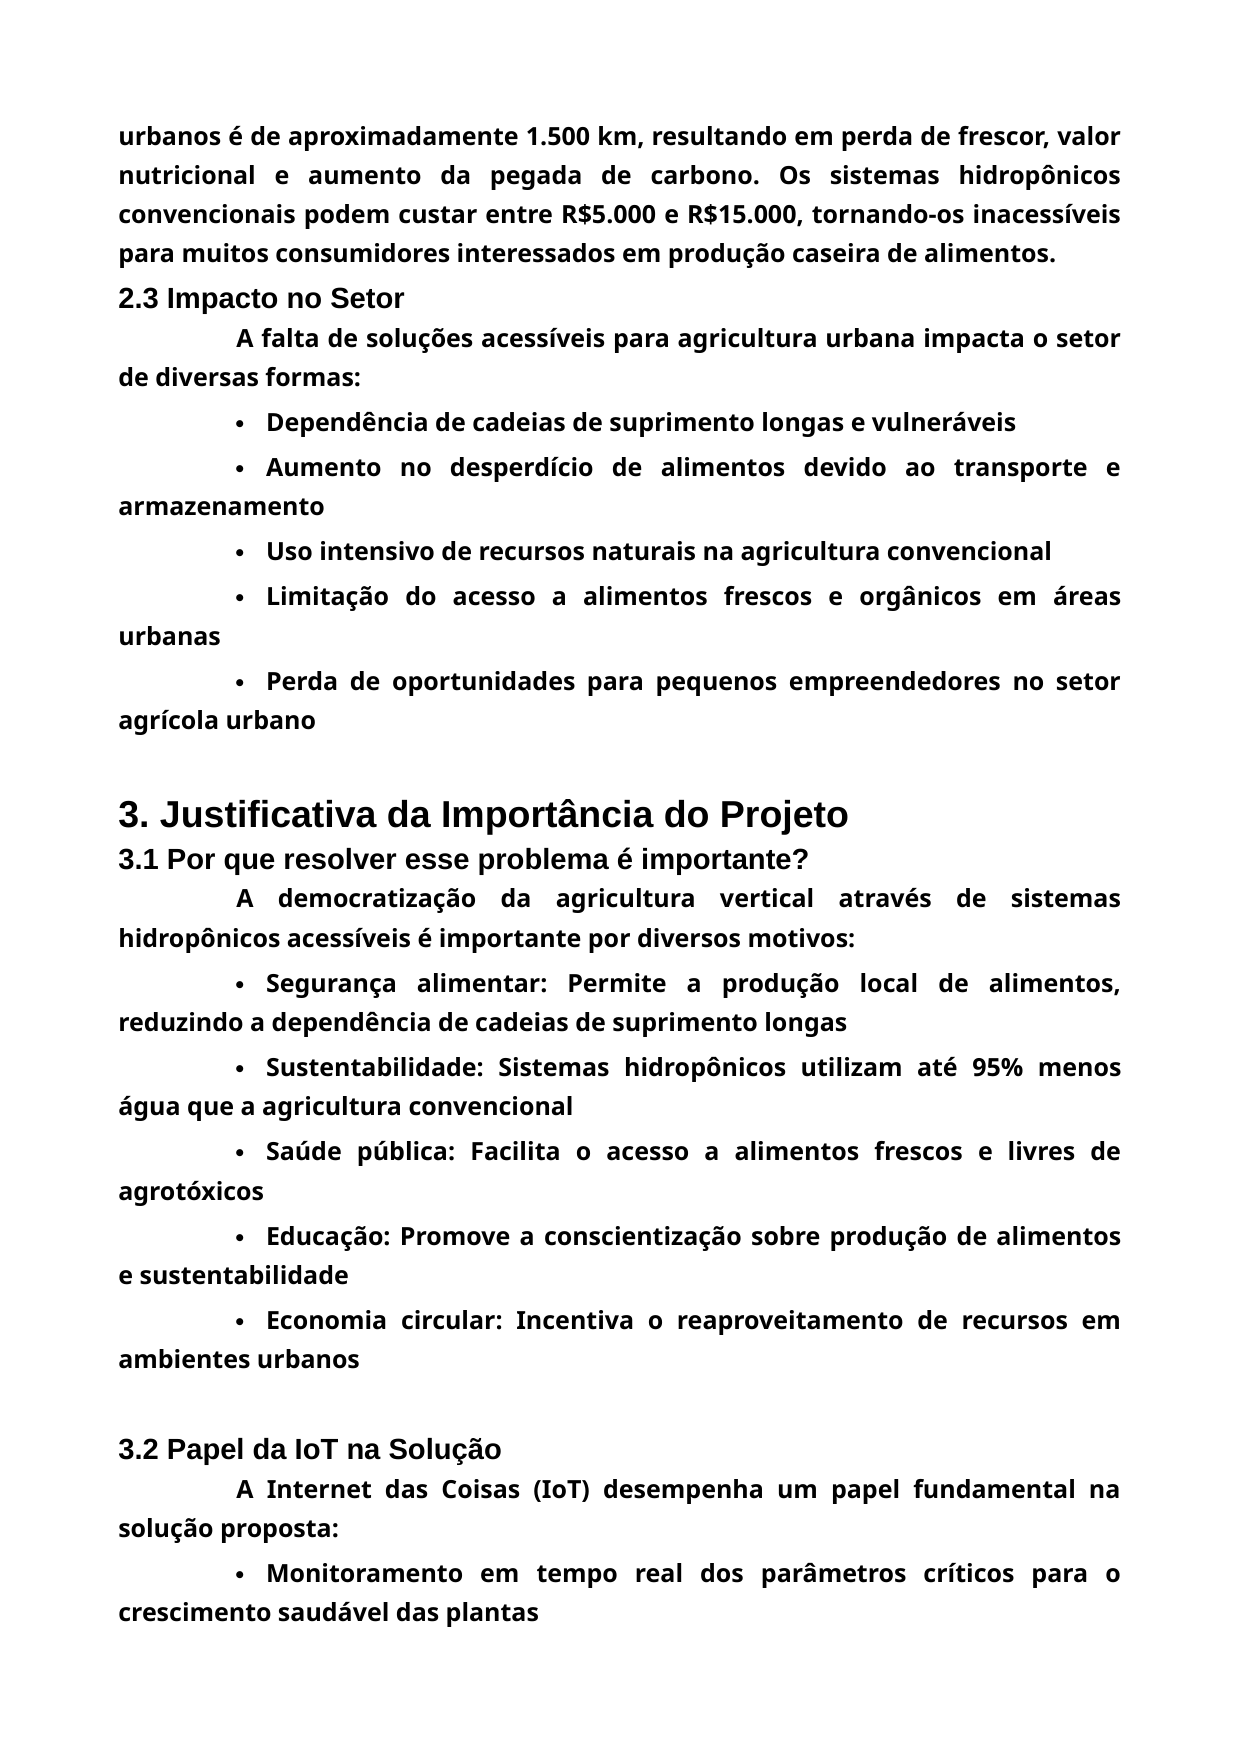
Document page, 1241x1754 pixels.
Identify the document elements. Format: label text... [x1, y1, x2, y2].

list Dependência de cadeias de suprimento longas e vulneráveis [118, 404, 1122, 438]
list Sustentabilidade: Sistemas hidropônicos utilizam até 95% menos água que a agricultura convencional [118, 1050, 1122, 1123]
list Limitação do acesso a alimentos frescos e orgânicos em áreas urbanas [118, 579, 1122, 652]
subtitle 3.2 Papel da IoT na Solução [118, 1432, 1122, 1465]
text urbanos é de aproximadamente 1.500 km, resultando em perda de frescor, valor nutricional e aumento da pegada de carbono. Os sistemas hidropônicos convencionais podem custar entre R$5.000 e R$15.000, tornando-os inacessíveis para muitos consumidores interessados em produção caseira de alimentos. [118, 118, 1122, 270]
text A democratização da agricultura vertical através de sistemas hidropônicos acessíveis é importante por diversos motivos: [118, 881, 1122, 954]
list Uso intensivo de recursos naturais na agricultura convencional [118, 534, 1122, 568]
list Saúde pública: Facilita o acesso a alimentos frescos e livres de agrotóxicos [118, 1134, 1122, 1207]
list Economia circular: Incentiva o reaproveitamento de recursos em ambientes urbanos [118, 1302, 1122, 1376]
subtitle 3. Justificativa da Importância do Projeto [118, 793, 1122, 836]
list Aumento no desperdício de alimentos devido ao transporte e armazenamento [118, 449, 1122, 523]
list Perda de oportunidades para pequenos empreendedores no setor agrícola urbano [118, 663, 1122, 736]
list Monitoramento em tempo real dos parâmetros críticos para o crescimento saudável das plantas [118, 1556, 1122, 1629]
list Educação: Promove a conscientização sobre produção de alimentos e sustentabilidade [118, 1218, 1122, 1291]
list Segurança alimentar: Permite a produção local de alimentos, reduzindo a dependência de cadeias de suprimento longas [118, 965, 1122, 1039]
text A Internet das Coisas (IoT) desempenha um papel fundamental na solução proposta: [118, 1471, 1122, 1544]
subtitle 2.3 Impacto no Setor [118, 281, 1122, 314]
text A falta de soluções acessíveis para agricultura urbana impacta o setor de diversas formas: [118, 320, 1122, 393]
subtitle 3.1 Por que resolver esse problema é importante? [118, 842, 1122, 875]
